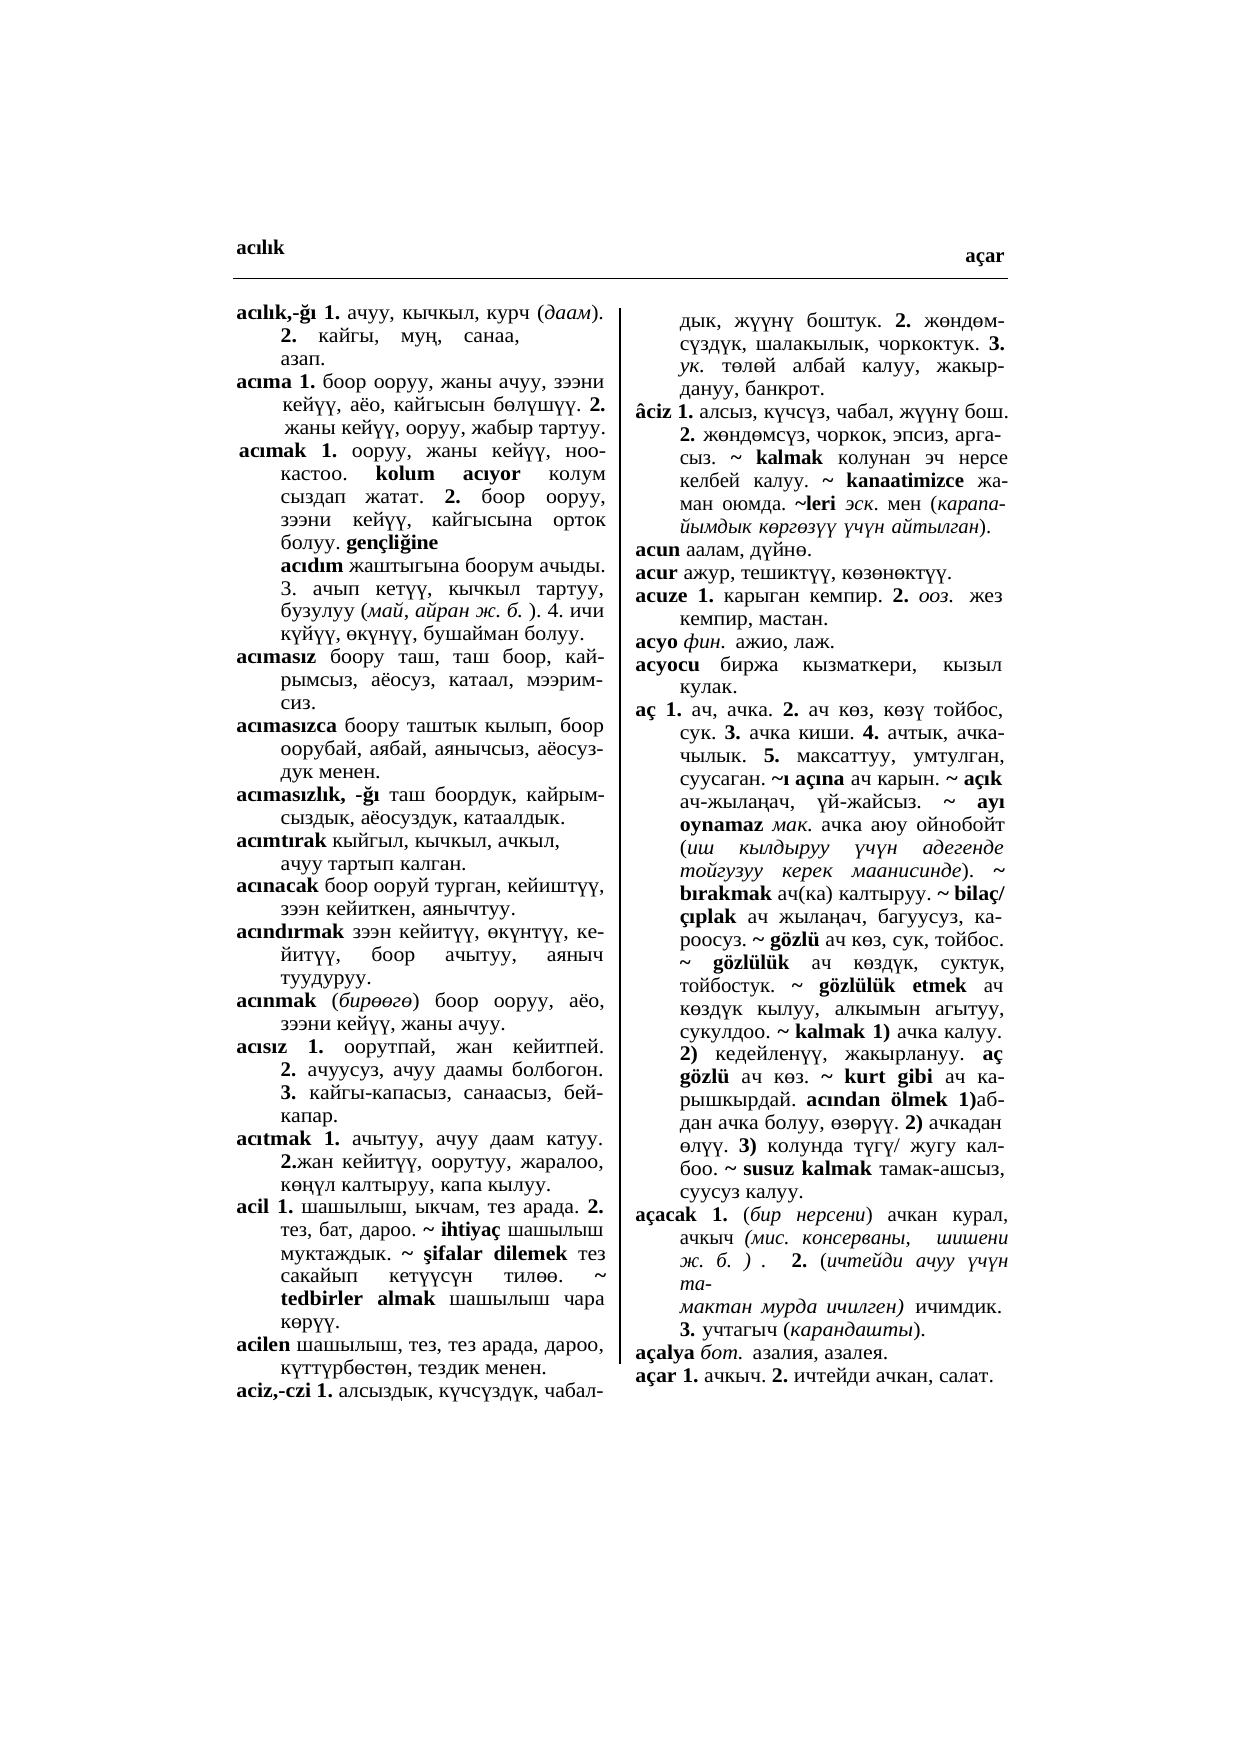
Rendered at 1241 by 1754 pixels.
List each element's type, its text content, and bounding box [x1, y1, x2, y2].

subtitle acılık [236, 235, 285, 259]
text gözlü ач көз. ~ kurt gibi ач ка- рышкырдай. acından ölmek 1)аб- дан ачка болуу, өзөрүү. 2) ачкадан [679, 1066, 1005, 1134]
text ач-жылаңач, үй-жайсыз. ~ ayı oynamaz мак. ачка аюу ойнобойт (иш кылдыруу үчүн адегенде [679, 790, 1005, 859]
text кастоо. kolum acıyor колум сыздап жатат. 2. боор ооруу, зээни кейүү, кайгысына орток болуу. gençliğine [280, 462, 606, 554]
list кайгы-капасыз, санаасыз, бей- [280, 1081, 606, 1104]
text açalya бот. азалия, азалея. [635, 1341, 1004, 1364]
text зээн кейиткен, аянычтуу. [280, 897, 518, 920]
text acınmak (бирөөгө) боор ооруу, аёо, зээни кейүү, жаны ачуу. [236, 989, 606, 1035]
text тез, бат, дароо. ~ ihtiyaç шашылыш [280, 1218, 606, 1241]
text açar 1. ачкыч. 2. ичтейди ачкан, салат. [635, 1364, 1065, 1387]
text туудуруу. [280, 966, 373, 989]
text көрүү. [280, 1310, 341, 1333]
text acındırmak зээн кейитүү, өкүнтүү, ке- йитүү, боор ачытуу, аяныч [236, 920, 606, 966]
list учтагыч (карандашты). [679, 1318, 927, 1341]
text acılık,-ğı 1. ачуу, кычкыл, курч (даам). [236, 300, 606, 324]
text 2. кайгы, муң, санаа, азап. [280, 324, 519, 370]
text мактан мурда ичилген) ичимдик. [679, 1295, 1005, 1318]
text aciz,-czi 1. алсыздык, күчсүздүк, чабал- [236, 1379, 606, 1402]
text өлүү. 3) колунда түгү/ жугу кал- боо. ~ susuz kalmak тамак-ашсыз, суусуз калуу. [679, 1134, 1005, 1203]
text acıtmak 1. ачытуу, ачуу даам катуу. [236, 1127, 606, 1150]
text acun аалам, дүйнө. [635, 538, 1039, 561]
text âciz 1. алсыз, күчсүз, чабал, жүүнү бош. [635, 400, 1058, 423]
text 3. ачып кетүү, кычкыл тартуу, бузулуу (май, айран ж. б. ). 4. ичи [280, 577, 606, 622]
text acyocu биржа кызматкери, кызыл кулак. [635, 653, 1005, 698]
text açar [904, 242, 1065, 267]
text 2) кедейленүү, жакырлануу. aç [679, 1043, 1005, 1065]
text açacak 1. (бир нерсени) ачкан курал, ачкыч (мис. консерваны, шишени ж. б. ) . 2. (ичтейди ачуу үчүн та- [635, 1203, 1008, 1295]
text acısız 1. оорутпай, жан кейитпей. [236, 1035, 606, 1058]
list жөндөмсүз, чоркок, эпсиз, арга- [679, 423, 1005, 446]
text acımasızca боору таштык кылып, боор оорубай, аябай, аянычсыз, аёосуз- [236, 714, 606, 760]
text acımasız боору таш, таш боор, кай- рымсыз, аёосуз, катаал, мээрим- [236, 645, 606, 691]
text aç 1. ач, ачка. 2. ач көз, көзү тойбос, [635, 698, 1004, 721]
text acınacak боор ооруй турган, кейиштүү, [236, 874, 606, 897]
text сыз. ~ kalmak колунан эч нерсе келбей калуу. ~ kanaatimizce жа- ман оюмда. ~leri эск. мен (карапа- [679, 446, 1008, 515]
text acilen шашылыш, тез, тез арада, дароо, күттүрбөстөн, тездик менен. [236, 1333, 606, 1379]
text acil 1. шашылыш, ыкчам, тез арада. 2. [236, 1196, 606, 1218]
text 2.жан кейитүү, оорутуу, жаралоо, [280, 1150, 606, 1173]
text муктаждык. ~ şifalar dilemek тез сакайып кетүүсүн тилөө. ~ tedbirler almak шашылыш чара [280, 1242, 606, 1310]
text йымдык көргөзүү үчүн айтылган). [679, 515, 994, 538]
text дык, жүүнү боштук. 2. жөндөм- сүздүк, шалакылык, чоркоктук. 3. ук. төлөй албай калуу, жакыр- дануу, банкрот. [679, 309, 1005, 400]
text acımtırak кыйгыл, кычкыл, ачкыл, ачуу тартып калган. [236, 829, 606, 874]
text ~ gözlülük ач көздүк, суктук, тойбостук. ~ gözlülük etmek ач [679, 951, 1005, 997]
list ачуусуз, ачуу даамы болбогон. [280, 1058, 606, 1081]
text күйүү, өкүнүү, бушайман болуу. [280, 622, 584, 645]
text кейүү, аёо, кайгысын бөлүшүү. 2. жаны кейүү, ооруу, жабыр тартуу. acımak 1. ооруу, жаны кейүү, ноо- [236, 393, 606, 462]
text acıma 1. боор ооруу, жаны ачуу, зээни [236, 370, 606, 393]
text тойгузуу керек маанисинде). ~ bırakmak ач(ка) калтыруу. ~ bilaç/ çıplak ач жылаңач, багуусуз, ка- [679, 859, 1005, 928]
text сук. 3. ачка киши. 4. ачтык, ачка- чылык. 5. максаттуу, умтулган, суусаган. ~ı açına ач карын. ~ аçık [679, 721, 1005, 790]
text acuze 1. карыган кемпир. 2. ооз. жез кемпир, мастан. [635, 584, 1065, 630]
text acyo фин. ажио, лаж. [635, 630, 1047, 653]
text acıdım жаштыгына боорум ачыды. [280, 554, 606, 577]
text дук менен. [280, 760, 381, 783]
text көңүл калтыруу, капа кылуу. [280, 1173, 553, 1196]
text капар. [280, 1104, 339, 1127]
text acımasızlık, -ğı таш боордук, кайрым- сыздык, аёосуздук, катаалдык. [236, 783, 606, 829]
text acur ажур, тешиктүү, көзөнөктүү. [635, 561, 1039, 584]
text роосуз. ~ gözlü ач көз, сук, тойбос. [679, 928, 1005, 951]
text сиз. [280, 691, 317, 714]
text көздүк кылуу, алкымын агытуу, сукулдоо. ~ kalmak 1) ачка калуу. [679, 997, 1005, 1043]
